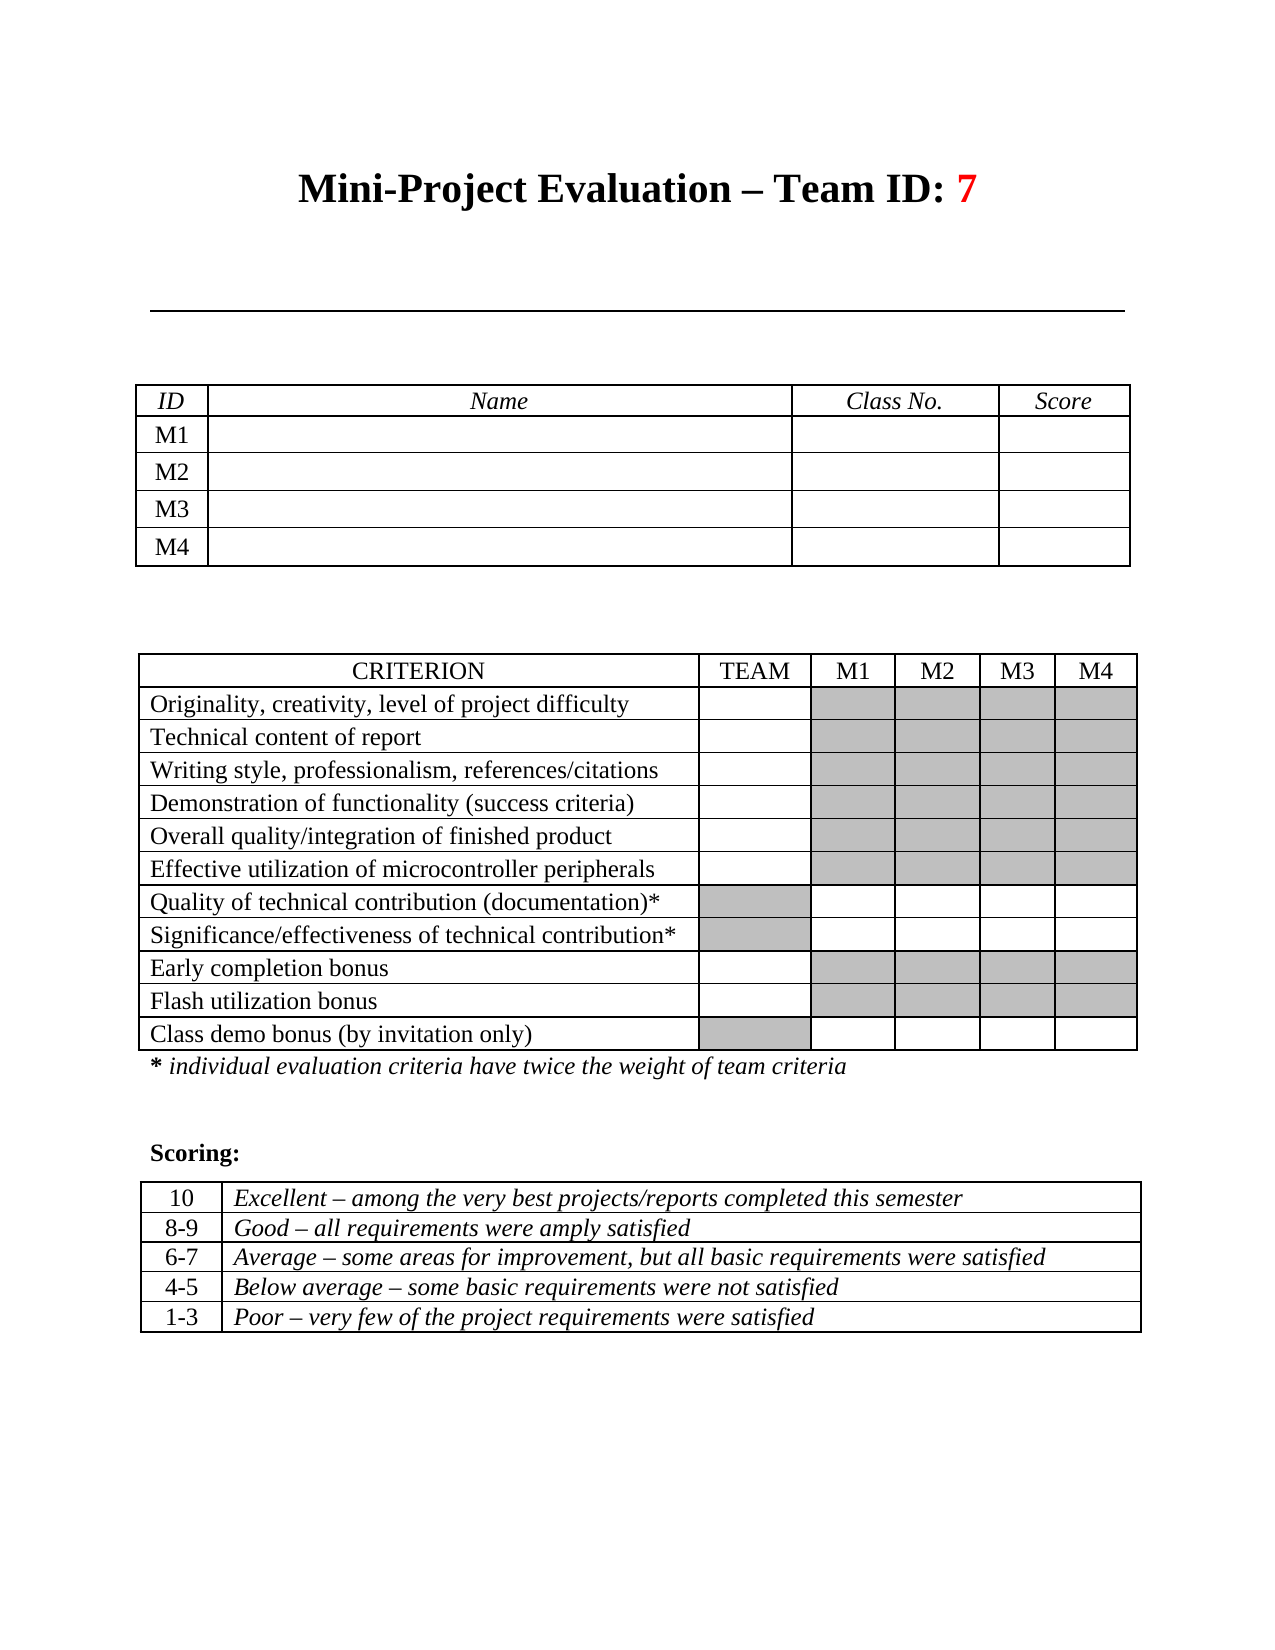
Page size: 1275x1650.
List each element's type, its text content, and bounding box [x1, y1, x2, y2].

table_cell Originality, creativity, level of project difficulty [140, 688, 698, 719]
table_header Name [209, 386, 791, 415]
table_cell 8-9 [142, 1213, 221, 1241]
table_cell [700, 819, 810, 851]
table_cell Average – some areas for improvement, but all basic requirements were satisfied [223, 1243, 1140, 1271]
table_header CRITERION [140, 655, 698, 686]
subtitle Scoring: [150, 1138, 1125, 1166]
table_cell Good – all requirements were amply satisfied [223, 1213, 1140, 1241]
table_cell [700, 753, 810, 785]
table_header M2 [896, 655, 979, 686]
table_cell M2 [137, 453, 207, 490]
table_cell [812, 1018, 894, 1049]
table_cell [896, 753, 979, 785]
table_cell Quality of technical contribution (documentation)* [140, 886, 698, 917]
table_cell [812, 786, 894, 818]
table_cell Writing style, professionalism, references/citations [140, 753, 698, 785]
table_header Class No. [793, 386, 998, 415]
table_cell [1056, 753, 1136, 785]
table_cell [700, 952, 810, 983]
table_cell [981, 786, 1054, 818]
table_cell [896, 720, 979, 752]
table_cell [209, 453, 791, 490]
table_cell [812, 720, 894, 752]
table_cell [896, 852, 979, 884]
table_cell [981, 753, 1054, 785]
table_cell [209, 528, 791, 565]
table_cell [896, 688, 979, 719]
table_cell [981, 819, 1054, 851]
table_cell Effective utilization of microcontroller peripherals [140, 852, 698, 884]
table_cell 1-3 [142, 1302, 221, 1331]
table_header Excellent – among the very best projects/reports completed this semester [223, 1183, 1140, 1212]
table_cell 6-7 [142, 1243, 221, 1271]
table_header M4 [1056, 655, 1136, 686]
table_cell [981, 918, 1054, 950]
table_cell [812, 886, 894, 917]
table_cell [1056, 886, 1136, 917]
table_cell [1056, 786, 1136, 818]
table_cell [700, 886, 810, 917]
table_cell Technical content of report [140, 720, 698, 752]
table_cell [812, 753, 894, 785]
table_cell [812, 918, 894, 950]
table_cell [981, 952, 1054, 983]
table_cell [700, 720, 810, 752]
table_header M3 [981, 655, 1054, 686]
table_cell Class demo bonus (by invitation only) [140, 1018, 698, 1049]
table_cell M3 [137, 491, 207, 527]
table_cell [700, 984, 810, 1016]
table_cell [812, 984, 894, 1016]
table_cell [896, 819, 979, 851]
table_cell [700, 786, 810, 818]
table_cell [1056, 918, 1136, 950]
table_header M1 [812, 655, 894, 686]
table_cell M4 [137, 528, 207, 565]
table_cell [209, 491, 791, 527]
table_cell [981, 886, 1054, 917]
table_cell [1056, 688, 1136, 719]
table_cell Poor – very few of the project requirements were satisfied [223, 1302, 1140, 1331]
table_cell [981, 984, 1054, 1016]
table_cell [793, 491, 998, 527]
table_header 10 [142, 1183, 221, 1212]
table_cell Overall quality/integration of finished product [140, 819, 698, 851]
table_cell [981, 852, 1054, 884]
table_cell [1056, 852, 1136, 884]
table_header ID [137, 386, 207, 415]
table_cell [700, 918, 810, 950]
table_cell [700, 852, 810, 884]
table_cell [896, 786, 979, 818]
table_cell Significance/effectiveness of technical contribution* [140, 918, 698, 950]
table_cell [1000, 491, 1129, 527]
table_cell [981, 1018, 1054, 1049]
table_header TEAM [700, 655, 810, 686]
table_cell [1056, 984, 1136, 1016]
table_cell [1000, 528, 1129, 565]
table_cell [1056, 952, 1136, 983]
table_cell [896, 918, 979, 950]
table_cell [700, 1018, 810, 1049]
table_cell Below average – some basic requirements were not satisfied [223, 1272, 1140, 1301]
table_cell [1056, 1018, 1136, 1049]
table_cell [1000, 453, 1129, 490]
table_cell [812, 688, 894, 719]
table_cell [1056, 720, 1136, 752]
table_cell [793, 417, 998, 452]
table_cell [793, 528, 998, 565]
table_cell [812, 852, 894, 884]
table_cell [896, 984, 979, 1016]
table_cell [896, 886, 979, 917]
table_cell [981, 720, 1054, 752]
table_cell [812, 952, 894, 983]
subtitle * individual evaluation criteria have twice the weight of team criteria [150, 1051, 1125, 1080]
table_cell [793, 453, 998, 490]
table_cell [700, 688, 810, 719]
table_cell [1056, 819, 1136, 851]
table_cell [896, 1018, 979, 1049]
table_cell 4-5 [142, 1272, 221, 1301]
table_cell [209, 417, 791, 452]
table_cell M1 [137, 417, 207, 452]
table_cell Early completion bonus [140, 952, 698, 983]
table_cell Flash utilization bonus [140, 984, 698, 1016]
table_header Score [1000, 386, 1129, 415]
table_cell [1000, 417, 1129, 452]
table_cell [981, 688, 1054, 719]
table_cell [812, 819, 894, 851]
subtitle Mini-Project Evaluation – Team ID: 7 [150, 164, 1125, 212]
table_cell Demonstration of functionality (success criteria) [140, 786, 698, 818]
table_cell [896, 952, 979, 983]
